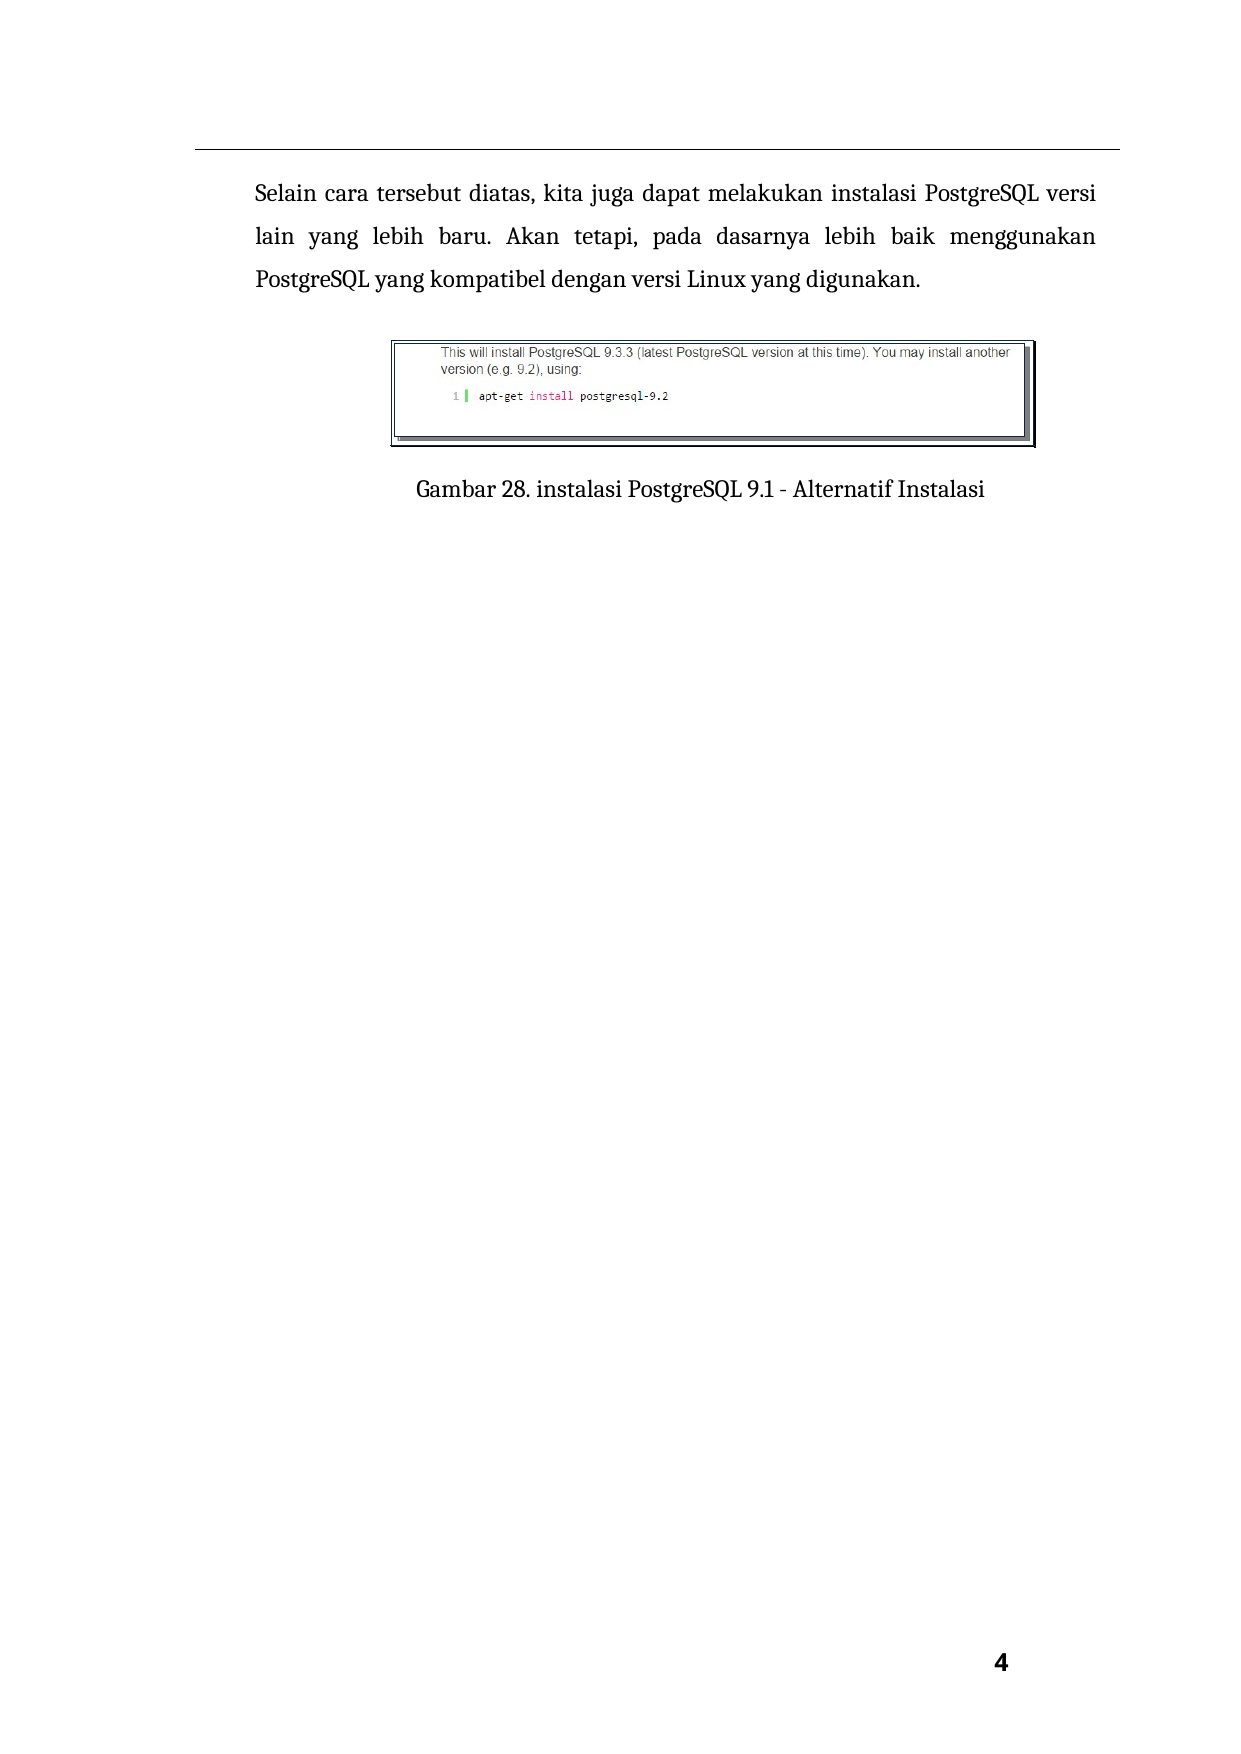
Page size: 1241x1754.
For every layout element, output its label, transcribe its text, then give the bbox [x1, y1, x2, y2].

text Gambar 28. instalasi PostgreSQL 9.1 - Alternatif Instalasi [416, 475, 1075, 504]
picture [395, 344, 1024, 436]
picture [397, 346, 1030, 441]
list Selain cara tersebut diatas, kita juga dapat melakukan instalasi PostgreSQL versi lain yang lebih baru. Akan tetapi, pada dasarnya lebih baik menggunakan PostgreSQL yang kompatibel dengan versi Linux yang digunakan. [255, 179, 1097, 294]
